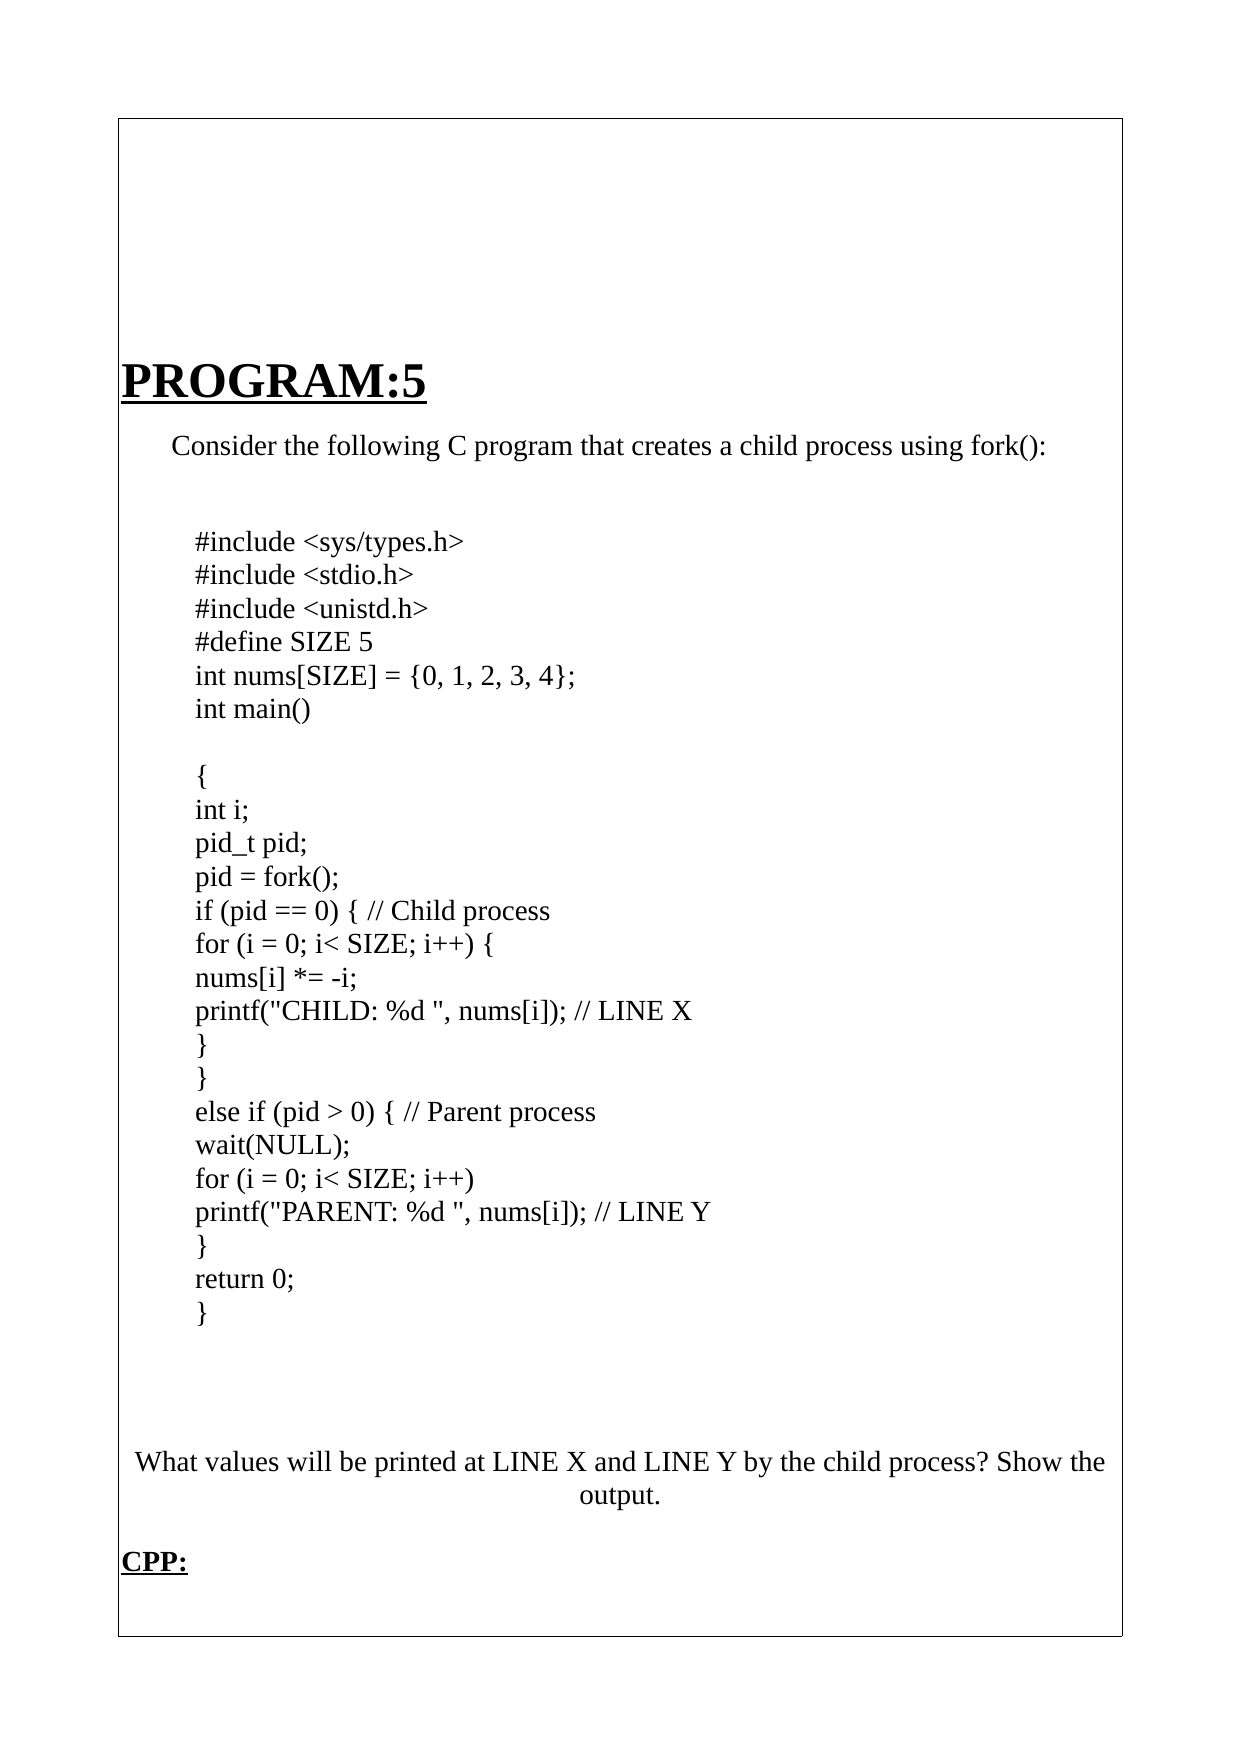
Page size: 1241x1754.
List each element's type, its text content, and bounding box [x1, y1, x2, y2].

text Consider the following C program that creates a child process using fork(): [121, 409, 1119, 466]
text printf("CHILD: %d ", nums[i]); // LINE X [121, 993, 1119, 1027]
text #define SIZE 5 [121, 624, 1119, 658]
text wait(NULL); [121, 1127, 1119, 1161]
text else if (pid > 0) { // Parent process [121, 1094, 1119, 1127]
text #include <stdio.h> [121, 557, 1119, 591]
text int main() [121, 691, 1119, 725]
text for (i = 0; i< SIZE; i++) [121, 1161, 1119, 1194]
text } [121, 1060, 1119, 1094]
text PROGRAM:5 [121, 351, 1119, 409]
text nums[i] *= -i; [121, 960, 1119, 993]
text int nums[SIZE] = {0, 1, 2, 3, 4}; [121, 658, 1119, 691]
text What values will be printed at LINE X and LINE Y by the child process? Show the output. [121, 1444, 1119, 1511]
text pid = fork(); [121, 859, 1119, 893]
text for (i = 0; i< SIZE; i++) { [121, 926, 1119, 960]
text CPP: [121, 1544, 1119, 1578]
text } [121, 1295, 1119, 1329]
text pid_t pid; [121, 826, 1119, 859]
text } [121, 1228, 1119, 1262]
text return 0; [121, 1262, 1119, 1295]
text printf("PARENT: %d ", nums[i]); // LINE Y [121, 1194, 1119, 1228]
text } [121, 1027, 1119, 1060]
text #include <sys/types.h> [121, 524, 1119, 557]
text #include <unistd.h> [121, 591, 1119, 624]
text if (pid == 0) { // Child process [121, 893, 1119, 926]
text int i; [121, 792, 1119, 826]
text { [121, 758, 1119, 792]
